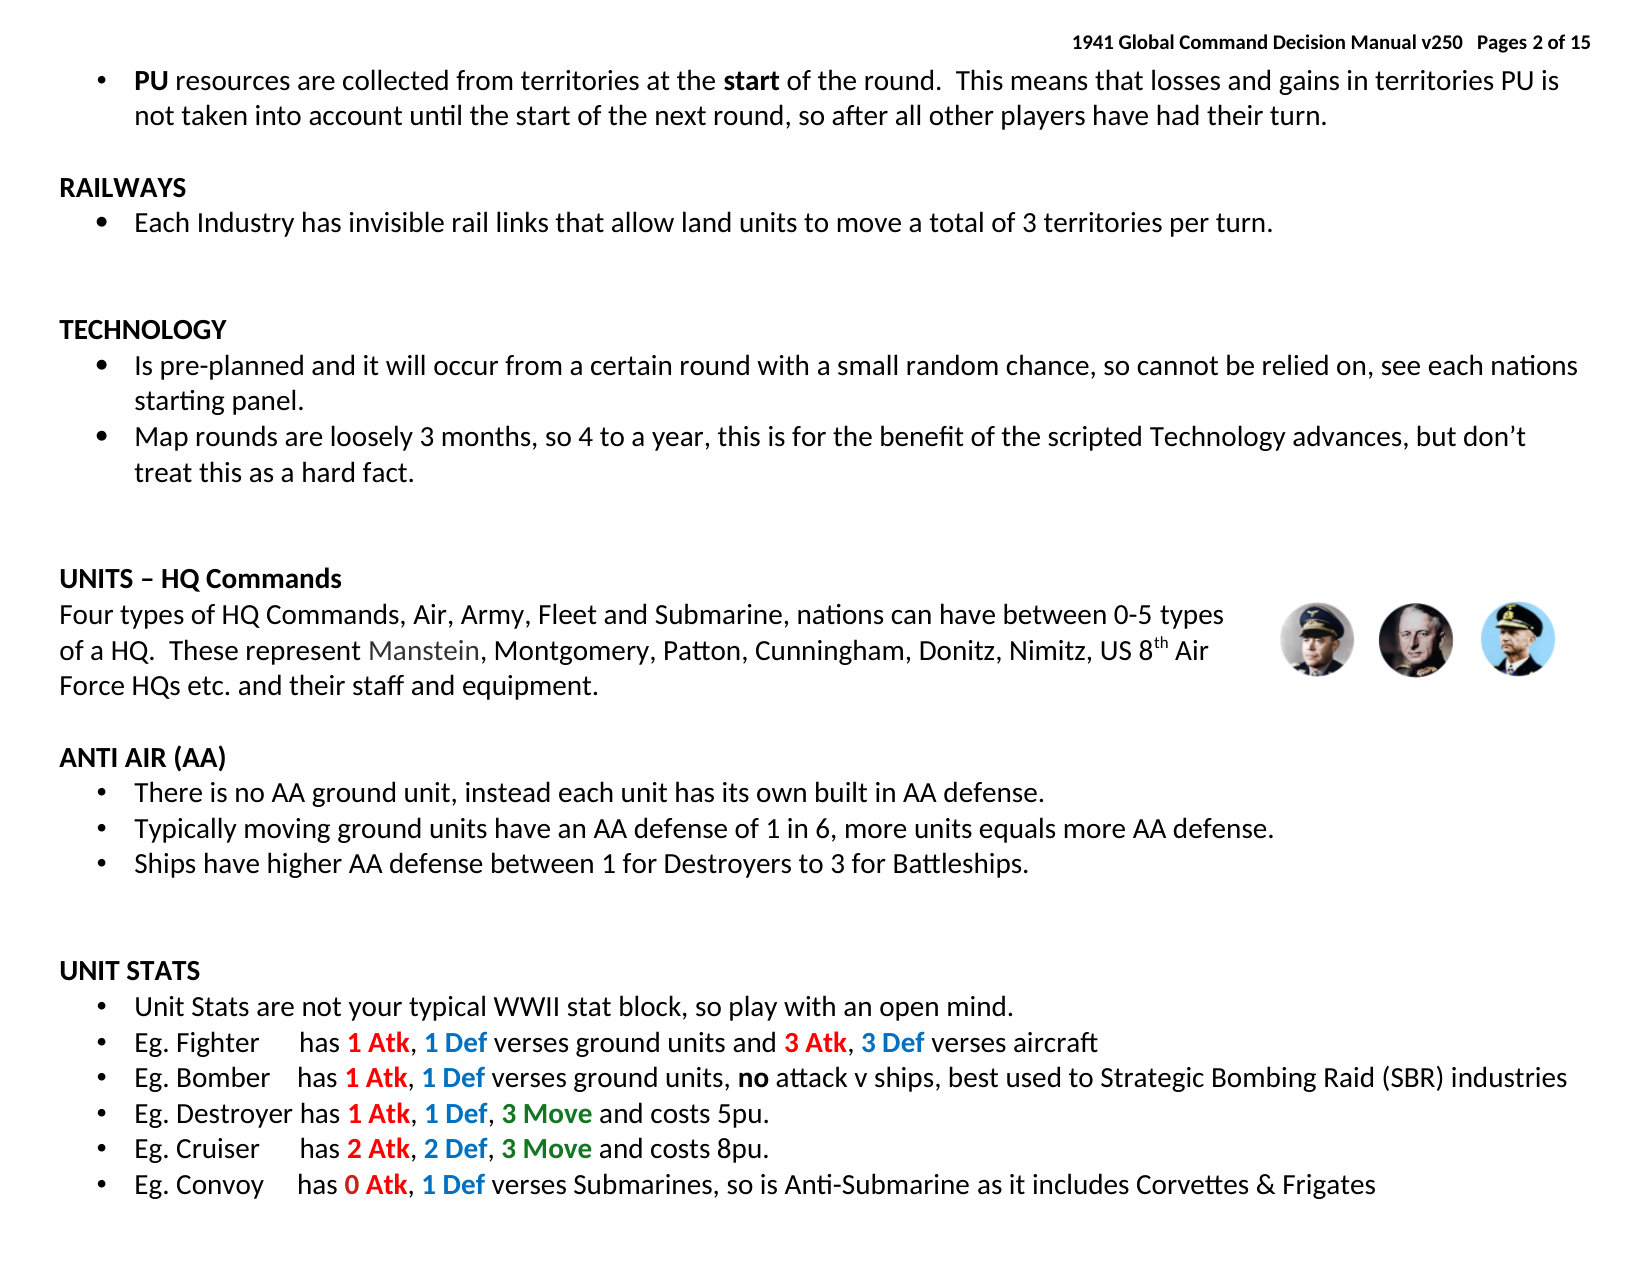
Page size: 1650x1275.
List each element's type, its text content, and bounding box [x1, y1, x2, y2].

list Each Industry has invisible rail links that allow land units to move a total of 3 territories per turn. [97, 204, 1591, 240]
text RAILWAYS [59, 169, 1591, 204]
picture [1279, 601, 1355, 677]
list Is pre-planned and it will occur from a certain round with a small random chance, so cannot be relied on, see each nations starting panel. [97, 347, 1591, 418]
list UNIT STATS [59, 952, 1591, 988]
list PU resources are collected from territories at the start of the round. This means that losses and gains in territories PU is not taken into account until the start of the next round, so after all other players have had their turn. [97, 62, 1591, 133]
list Eg. Cruiser has 2 Atk, 2 Def, 3 Move and costs 8pu. [97, 1131, 1591, 1166]
picture [1480, 601, 1556, 677]
list Eg. Bomber has 1 Atk, 1 Def verses ground units, no attack v ships, best used to Strategic Bombing Raid (SBR) industries [97, 1059, 1591, 1095]
list ANTI AIR (AA) [59, 739, 1591, 774]
picture [1378, 603, 1454, 678]
list Eg. Fighter has 1 Atk, 1 Def verses ground units and 3 Atk, 3 Def verses aircraft [97, 1024, 1591, 1059]
list There is no AA ground unit, instead each unit has its own built in AA defense. [97, 774, 1591, 810]
list Unit Stats are not your typical WWII stat block, so play with an open mind. [97, 988, 1591, 1024]
list Ships have higher AA defense between 1 for Destroyers to 3 for Battleships. [97, 846, 1591, 881]
list Four types of HQ Commands, Air, Army, Fleet and Submarine, nations can have between 0-5 types of a HQ. These represent Manstein, Montgomery, Patton, Cunningham, Donitz, Nimitz, US 8th Air Force HQs etc. and their staff and equipment. [59, 596, 1242, 703]
list UNITS – HQ Commands [59, 561, 1591, 596]
list Typically moving ground units have an AA defense of 1 in 6, more units equals more AA defense. [97, 810, 1591, 846]
list Eg. Convoy has 0 Atk, 1 Def verses Submarines, so is Anti-Submarine as it includes Corvettes & Frigates [97, 1166, 1591, 1202]
list Map rounds are loosely 3 months, so 4 to a year, this is for the benefit of the scripted Technology advances, but don’t treat this as a hard fact. [97, 418, 1591, 489]
list Eg. Destroyer has 1 Atk, 1 Def, 3 Move and costs 5pu. [97, 1095, 1591, 1131]
text TECHNOLOGY [59, 311, 1591, 347]
